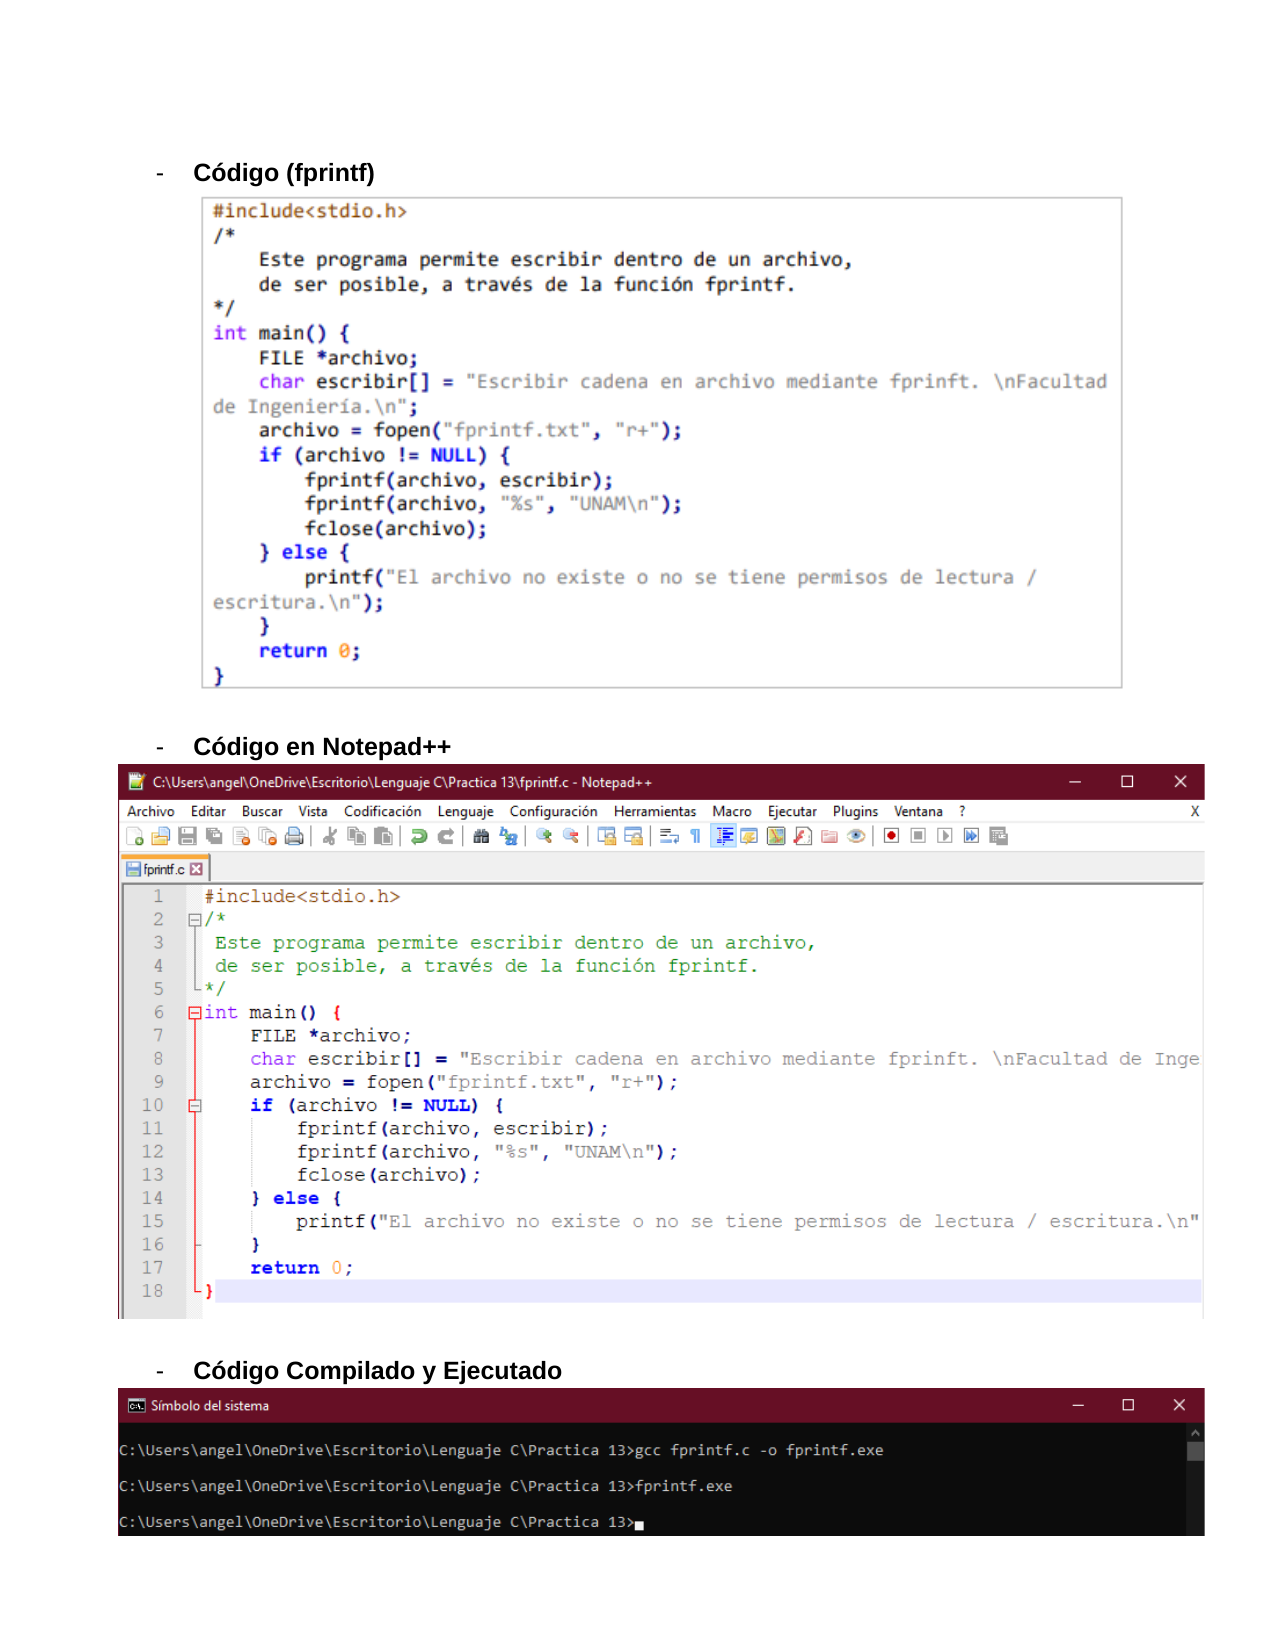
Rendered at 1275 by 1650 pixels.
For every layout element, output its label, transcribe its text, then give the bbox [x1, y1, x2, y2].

list Código (fprintf) [156, 158, 1205, 187]
list Código en Notepad++ [156, 732, 1205, 761]
list Código Compilado y Ejecutado [156, 1356, 1205, 1384]
